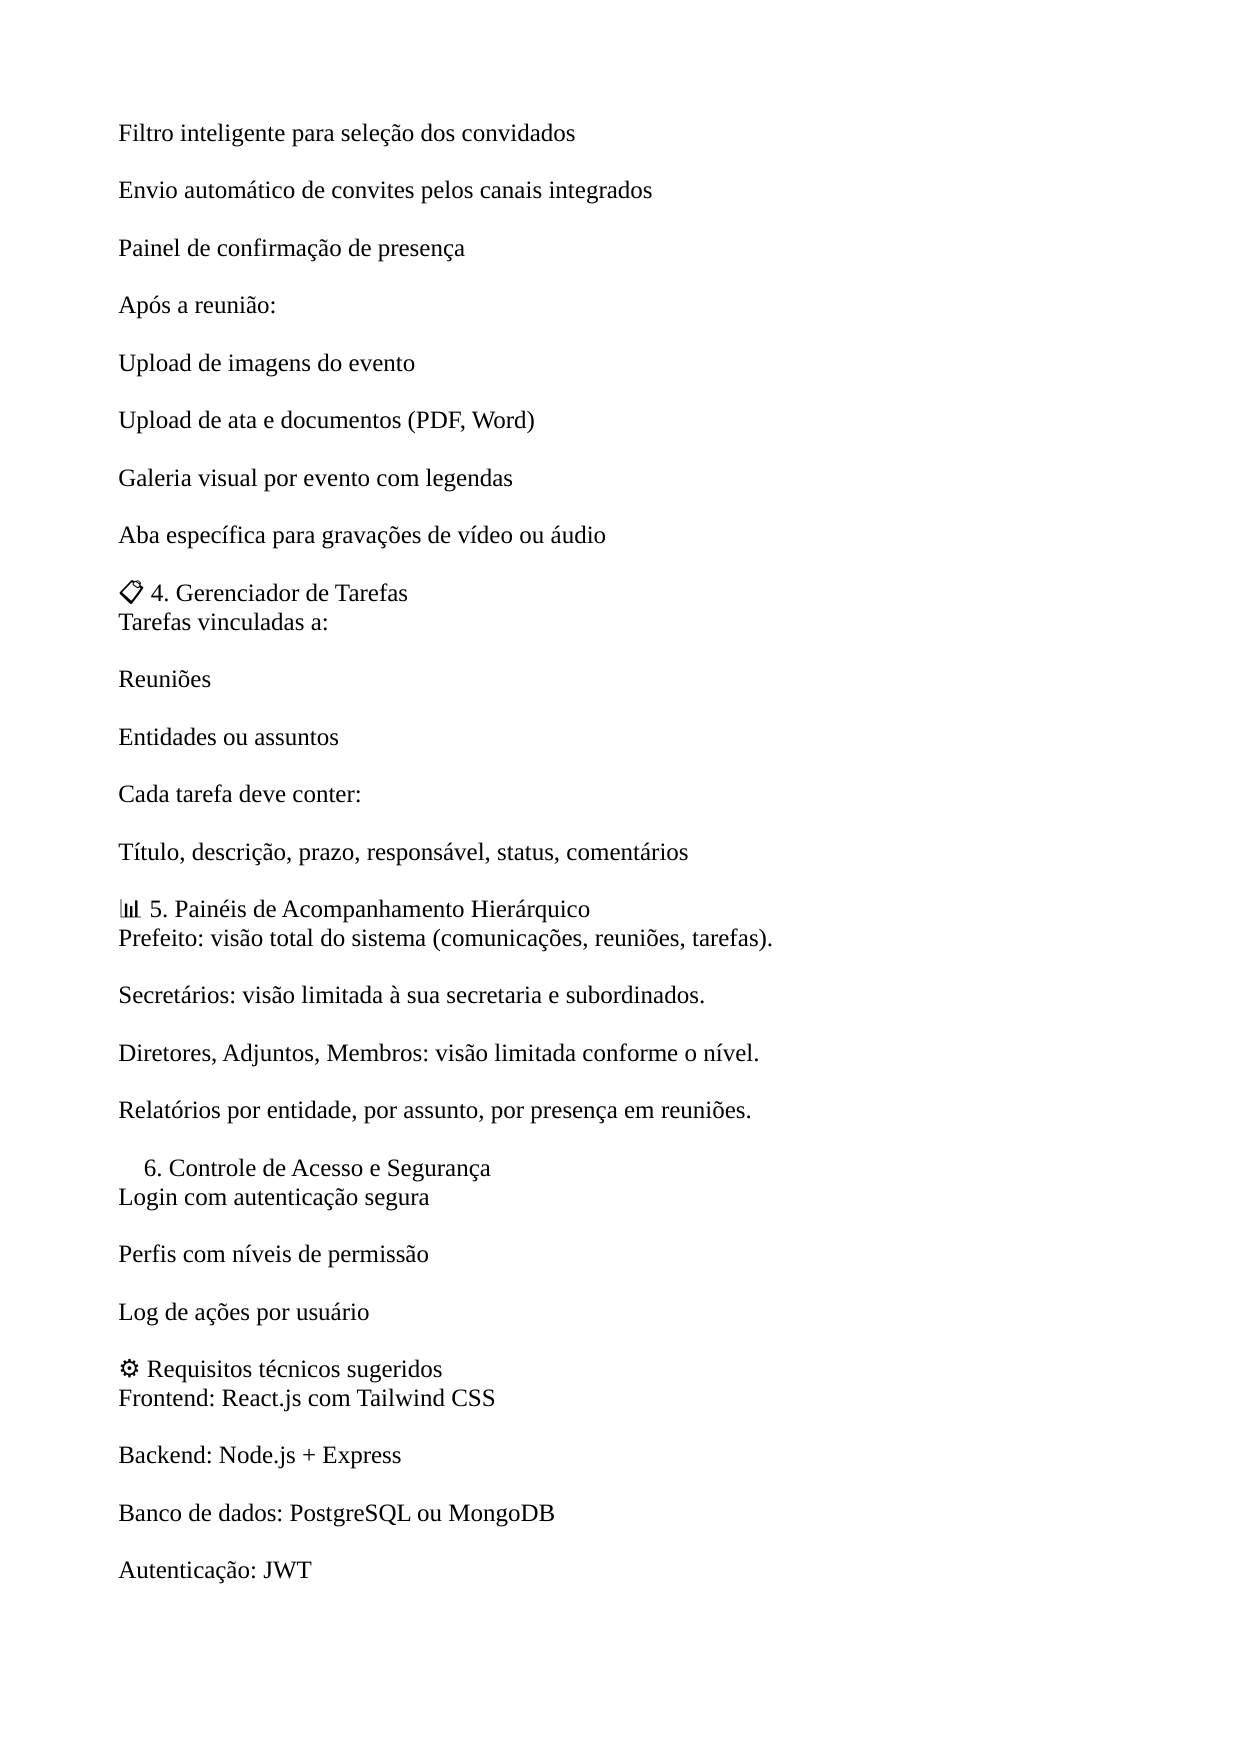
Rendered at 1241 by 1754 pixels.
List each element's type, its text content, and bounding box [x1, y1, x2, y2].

text Galeria visual por evento com legendas [118, 463, 1122, 492]
text Diretores, Adjuntos, Membros: visão limitada conforme o nível. [118, 1038, 1122, 1067]
text Cada tarefa deve conter: [118, 779, 1122, 808]
text Perfis com níveis de permissão [118, 1239, 1122, 1268]
text Envio automático de convites pelos canais integrados [118, 176, 1122, 204]
text Após a reunião: [118, 291, 1122, 319]
text Log de ações por usuário [118, 1297, 1122, 1326]
text 📊 5. Painéis de Acompanhamento Hierárquico [118, 894, 1122, 923]
text Painel de confirmação de presença [118, 233, 1122, 262]
text Upload de ata e documentos (PDF, Word) [118, 406, 1122, 434]
text Secretários: visão limitada à sua secretaria e subordinados. [118, 981, 1122, 1009]
text 🔐 6. Controle de Acesso e Segurança [118, 1153, 1122, 1182]
text Filtro inteligente para seleção dos convidados [118, 118, 1122, 147]
text Título, descrição, prazo, responsável, status, comentários [118, 837, 1122, 866]
text ⚙️ Requisitos técnicos sugeridos [118, 1354, 1122, 1383]
text Backend: Node.js + Express [118, 1441, 1122, 1469]
text Aba específica para gravações de vídeo ou áudio [118, 521, 1122, 549]
text Upload de imagens do evento [118, 348, 1122, 377]
text Entidades ou assuntos [118, 722, 1122, 751]
text Reuniões [118, 664, 1122, 693]
text Autenticação: JWT [118, 1556, 1122, 1584]
text Banco de dados: PostgreSQL ou MongoDB [118, 1498, 1122, 1527]
text 📋 4. Gerenciador de Tarefas [118, 578, 1122, 607]
text Frontend: React.js com Tailwind CSS [118, 1383, 1122, 1412]
text Tarefas vinculadas a: [118, 607, 1122, 636]
text Relatórios por entidade, por assunto, por presença em reuniões. [118, 1096, 1122, 1124]
text Prefeito: visão total do sistema (comunicações, reuniões, tarefas). [118, 923, 1122, 952]
text Login com autenticação segura [118, 1182, 1122, 1211]
